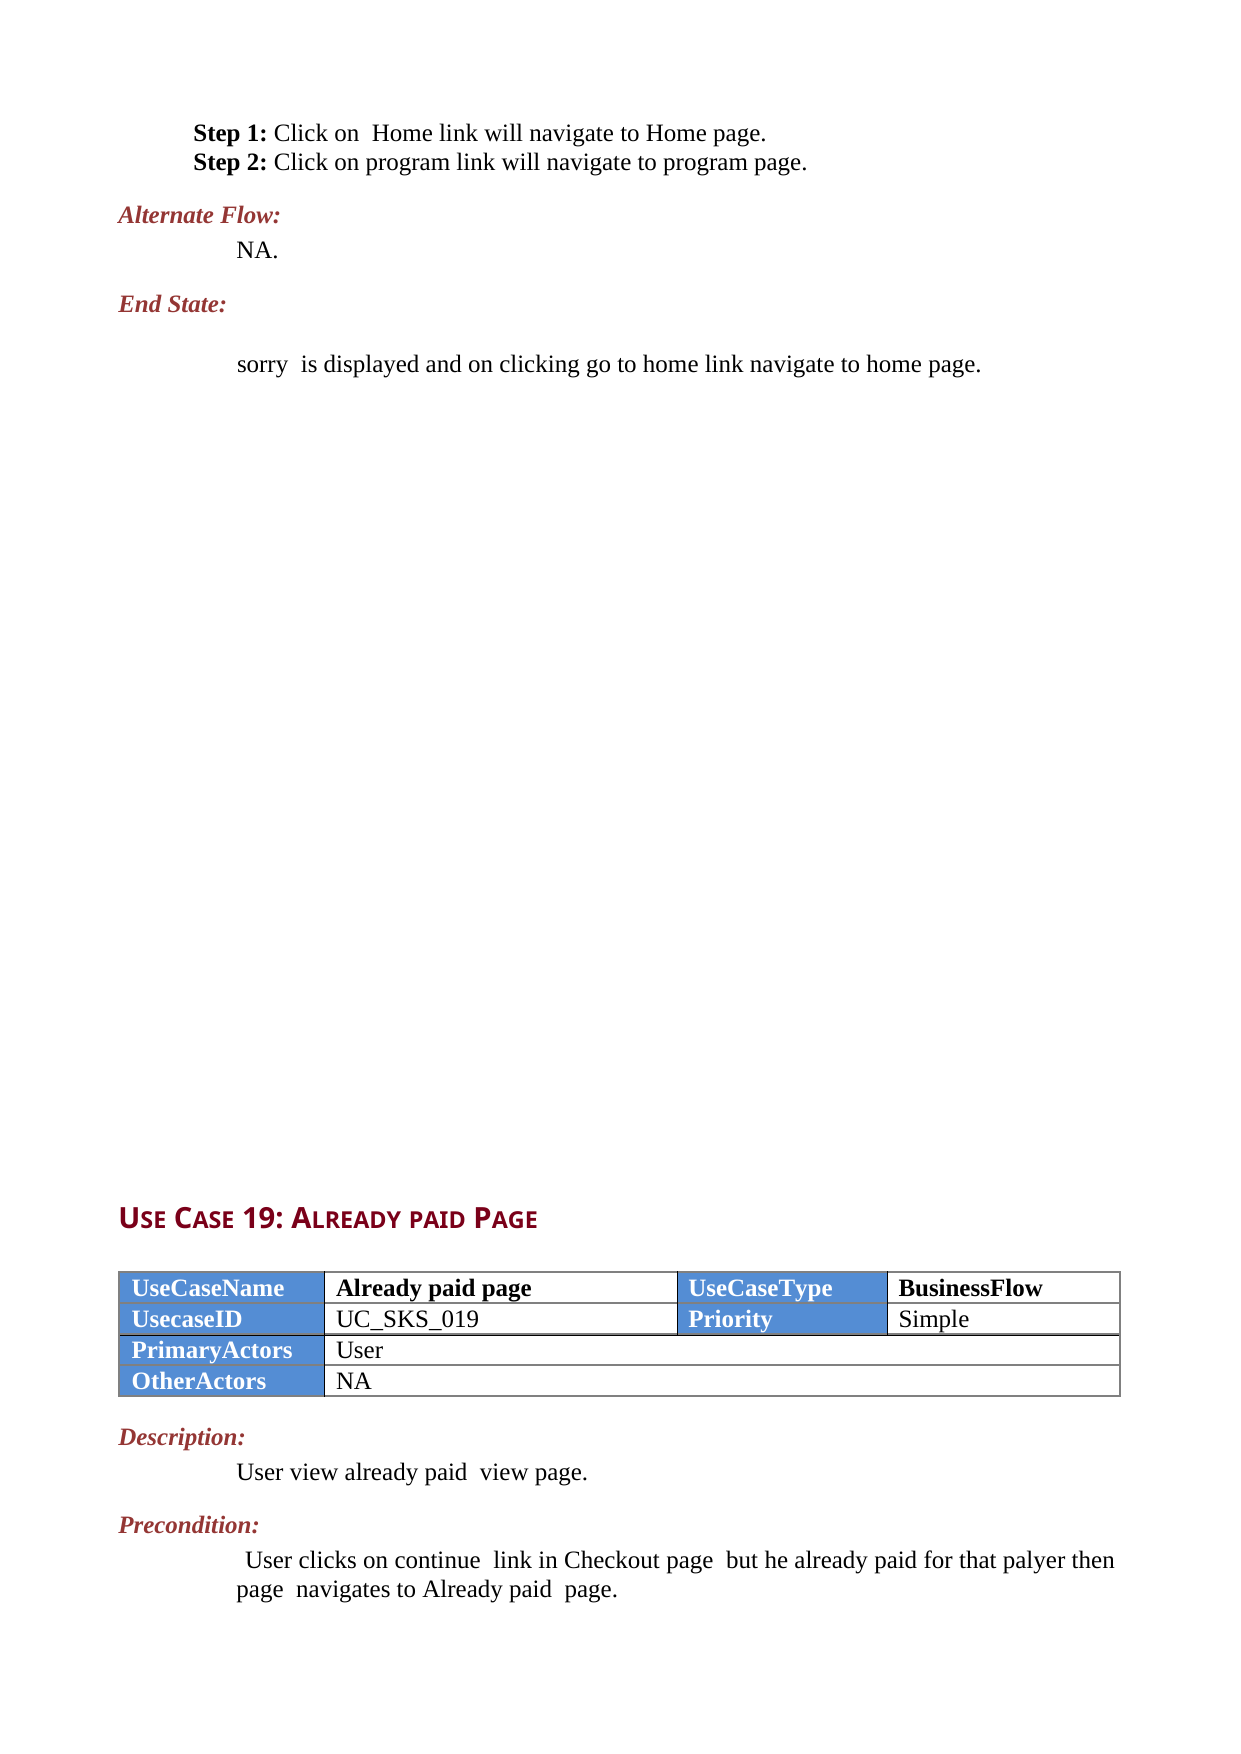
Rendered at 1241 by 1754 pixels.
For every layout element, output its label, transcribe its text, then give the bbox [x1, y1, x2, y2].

text Step 1: Click on Home link will navigate to Home page. [193, 118, 1122, 147]
table_header UseCaseName [120, 1273, 324, 1302]
text Description: [118, 1422, 1122, 1451]
table_cell OtherActors [120, 1366, 324, 1395]
text Step 2: Click on program link will navigate to program page. [193, 147, 1122, 176]
table_cell User [325, 1336, 1119, 1364]
table_cell UsecaseID [120, 1304, 324, 1333]
text Alternate Flow: [118, 201, 1122, 229]
text NA. [118, 236, 1122, 264]
table_cell UC_SKS_019 [325, 1304, 677, 1333]
table_cell NA [325, 1366, 1119, 1395]
text End State: [118, 289, 1122, 318]
table_header BusinessFlow [888, 1273, 1119, 1302]
text Precondition: [118, 1511, 1122, 1539]
table_cell Priority [678, 1304, 887, 1333]
table_cell PrimaryActors [120, 1336, 324, 1364]
text User view already paid view page. [118, 1457, 1122, 1486]
text User clicks on continue link in Checkout page but he already paid for that palyer then page navigates to Already paid page. [118, 1546, 1122, 1603]
text Use Case 19: Already paid Page [118, 1197, 1122, 1237]
table_header Already paid page [325, 1273, 677, 1302]
table_header UseCaseType [678, 1273, 887, 1302]
table_cell Simple [888, 1304, 1119, 1333]
text sorry is displayed and on clicking go to home link navigate to home page. [118, 349, 1122, 378]
